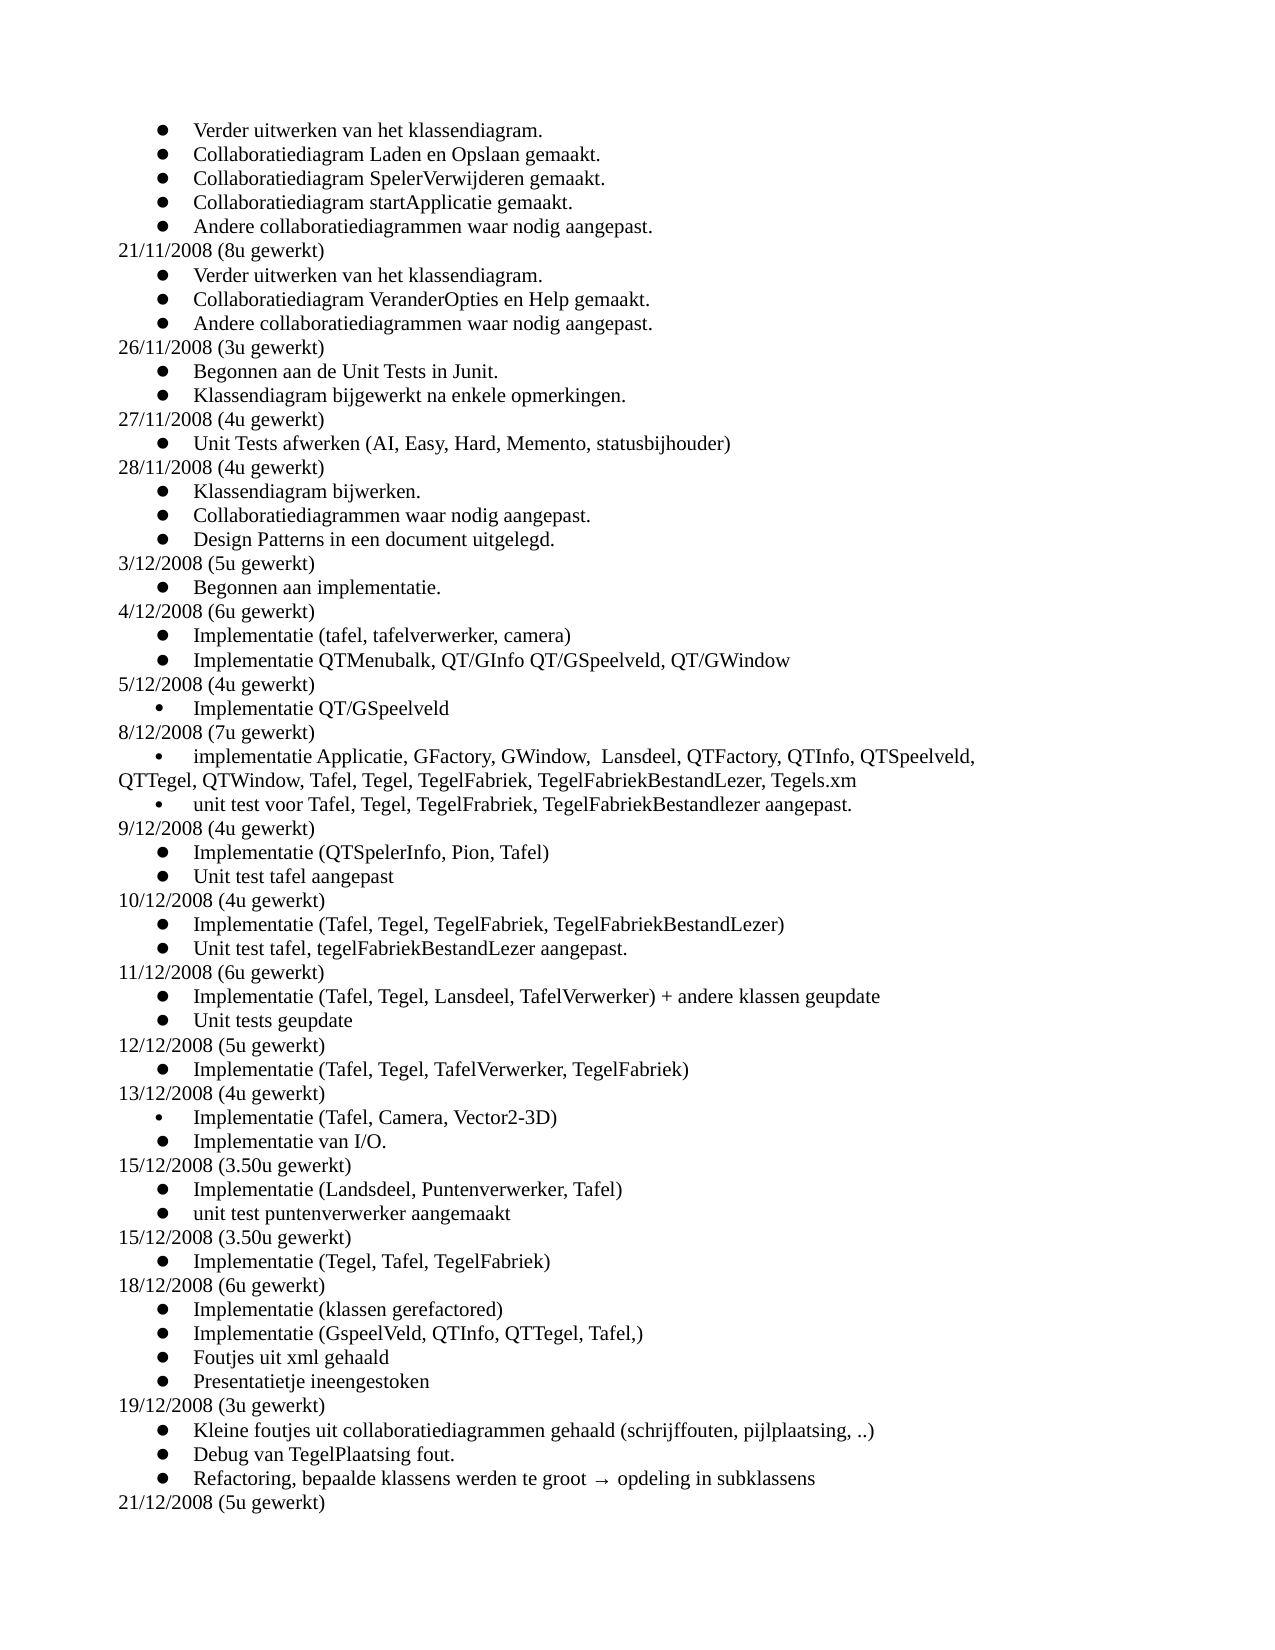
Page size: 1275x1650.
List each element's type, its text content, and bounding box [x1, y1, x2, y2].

list Collaboratiediagram VeranderOpties en Help gemaakt. [156, 287, 1157, 311]
list Verder uitwerken van het klassendiagram. [156, 118, 1157, 142]
text 18/12/2008 (6u gewerkt) [118, 1273, 1157, 1297]
list Unit test tafel aangepast [156, 864, 1157, 888]
text 15/12/2008 (3.50u gewerkt) [118, 1225, 1157, 1249]
list Presentatietje ineengestoken [156, 1369, 1157, 1393]
list Implementatie (klassen gerefactored) [156, 1297, 1157, 1321]
list Implementatie (Tafel, Camera, Vector2-3D) [156, 1105, 1157, 1129]
list Implementatie (Tafel, Tegel, TafelVerwerker, TegelFabriek) [156, 1057, 1157, 1081]
text 9/12/2008 (4u gewerkt) [118, 816, 1157, 840]
text 27/11/2008 (4u gewerkt) [118, 407, 1157, 431]
text 12/12/2008 (5u gewerkt) [118, 1032, 1157, 1057]
list Klassendiagram bijgewerkt na enkele opmerkingen. [156, 383, 1157, 407]
text 5/12/2008 (4u gewerkt) [118, 672, 1157, 696]
list Implementatie QT/GSpeelveld [156, 696, 1157, 720]
list Implementatie (QTSpelerInfo, Pion, Tafel) [156, 840, 1157, 864]
list Unit test tafel, tegelFabriekBestandLezer aangepast. [156, 936, 1157, 960]
text 28/11/2008 (4u gewerkt) [118, 455, 1157, 479]
text 21/12/2008 (5u gewerkt) [118, 1490, 1157, 1514]
text QTTegel, QTWindow, Tafel, Tegel, TegelFabriek, TegelFabriekBestandLezer, Tegels.xm [118, 768, 1157, 792]
list Implementatie (GspeelVeld, QTInfo, QTTegel, Tafel,) [156, 1321, 1157, 1345]
text 3/12/2008 (5u gewerkt) [118, 551, 1157, 575]
list unit test voor Tafel, Tegel, TegelFrabriek, TegelFabriekBestandlezer aangepast. [156, 792, 1157, 816]
list Foutjes uit xml gehaald [156, 1345, 1157, 1369]
list Refactoring, bepaalde klassens werden te groot → opdeling in subklassens [156, 1466, 1157, 1490]
text 8/12/2008 (7u gewerkt) [118, 720, 1157, 744]
list Implementatie (Tafel, Tegel, Lansdeel, TafelVerwerker) + andere klassen geupdate [156, 984, 1157, 1008]
list Implementatie van I/O. [156, 1129, 1157, 1153]
list Design Patterns in een document uitgelegd. [156, 527, 1157, 551]
text 15/12/2008 (3.50u gewerkt) [118, 1153, 1157, 1177]
list Begonnen aan de Unit Tests in Junit. [156, 359, 1157, 383]
list Implementatie QTMenubalk, QT/GInfo QT/GSpeelveld, QT/GWindow [156, 647, 1157, 672]
list Begonnen aan implementatie. [156, 575, 1157, 599]
text 4/12/2008 (6u gewerkt) [118, 599, 1157, 623]
list Andere collaboratiediagrammen waar nodig aangepast. [156, 311, 1157, 335]
text 11/12/2008 (6u gewerkt) [118, 960, 1157, 984]
list Unit tests geupdate [156, 1008, 1157, 1032]
list Implementatie (Tegel, Tafel, TegelFabriek) [156, 1249, 1157, 1273]
text 26/11/2008 (3u gewerkt) [118, 335, 1157, 359]
text 13/12/2008 (4u gewerkt) [118, 1081, 1157, 1105]
list Collaboratiediagrammen waar nodig aangepast. [156, 503, 1157, 527]
list Implementatie (Landsdeel, Puntenverwerker, Tafel) [156, 1177, 1157, 1201]
list Debug van TegelPlaatsing fout. [156, 1442, 1157, 1466]
list Implementatie (tafel, tafelverwerker, camera) [156, 623, 1157, 647]
list implementatie Applicatie, GFactory, GWindow, Lansdeel, QTFactory, QTInfo, QTSpeelveld, [156, 744, 1157, 768]
list Klassendiagram bijwerken. [156, 479, 1157, 503]
list Kleine foutjes uit collaboratiediagrammen gehaald (schrijffouten, pijlplaatsing, ..) [156, 1417, 1157, 1442]
list Collaboratiediagram SpelerVerwijderen gemaakt. [156, 166, 1157, 190]
list Verder uitwerken van het klassendiagram. [156, 262, 1157, 287]
list Collaboratiediagram startApplicatie gemaakt. [156, 190, 1157, 214]
list Unit Tests afwerken (AI, Easy, Hard, Memento, statusbijhouder) [156, 431, 1157, 455]
text 21/11/2008 (8u gewerkt) [118, 238, 1157, 262]
text 19/12/2008 (3u gewerkt) [118, 1393, 1157, 1417]
list Andere collaboratiediagrammen waar nodig aangepast. [156, 214, 1157, 238]
list Implementatie (Tafel, Tegel, TegelFabriek, TegelFabriekBestandLezer) [156, 912, 1157, 936]
list Collaboratiediagram Laden en Opslaan gemaakt. [156, 142, 1157, 166]
list unit test puntenverwerker aangemaakt [156, 1201, 1157, 1225]
text 10/12/2008 (4u gewerkt) [118, 888, 1157, 912]
